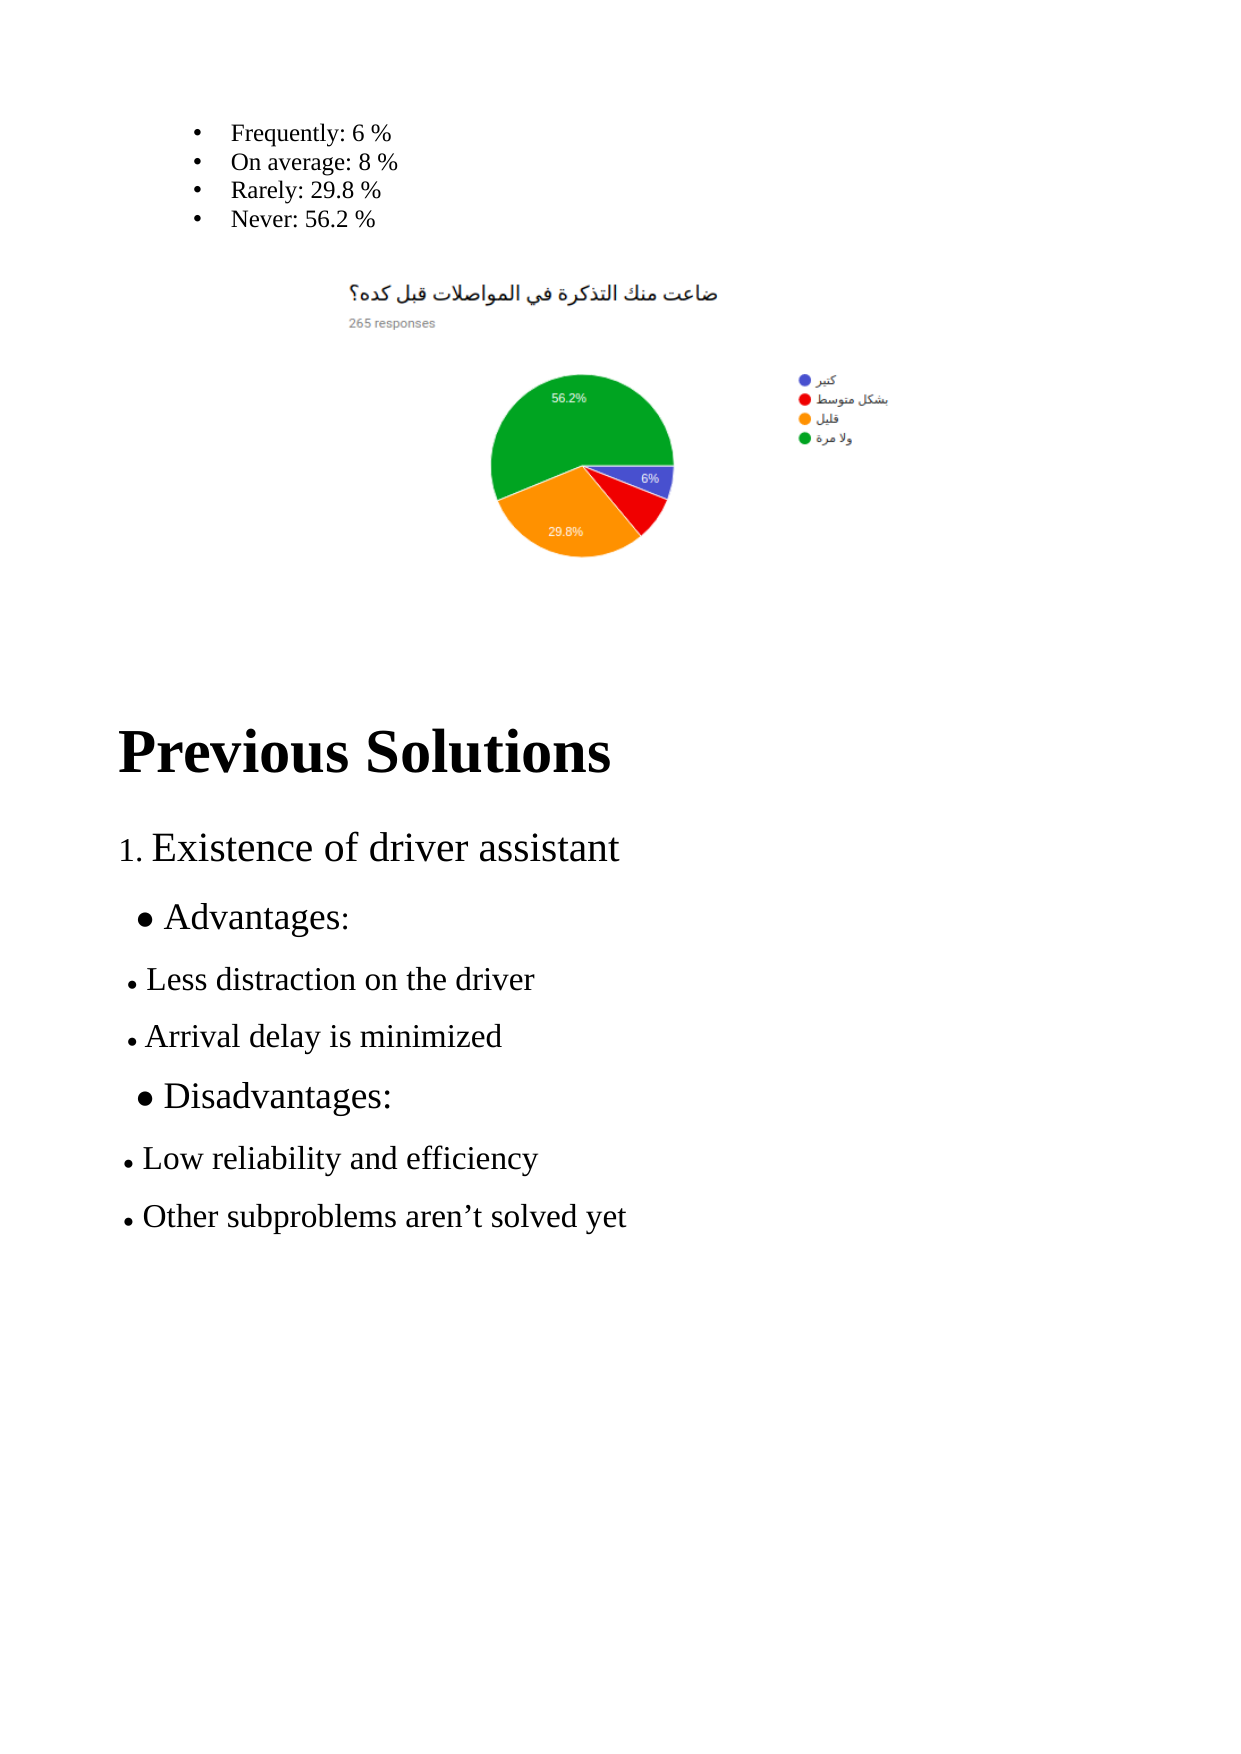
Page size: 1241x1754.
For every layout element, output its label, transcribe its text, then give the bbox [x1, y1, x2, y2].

list Never: 56.2 % [193, 204, 1122, 233]
text Previous Solutions [118, 714, 1122, 786]
list On average: 8 % [193, 147, 1122, 176]
text ● Arrival delay is minimized [118, 1016, 1122, 1055]
text ● Other subproblems aren’t solved yet [118, 1196, 1122, 1234]
text ● Advantages: [118, 894, 1122, 937]
text ● Less distraction on the driver [118, 959, 1122, 997]
picture [319, 262, 921, 595]
text ● Low reliability and efficiency [118, 1138, 1122, 1177]
text 1. Existence of driver assistant [118, 822, 1122, 870]
text ● Disadvantages: [118, 1074, 1122, 1117]
list Frequently: 6 % [193, 118, 1122, 147]
list Rarely: 29.8 % [193, 176, 1122, 204]
